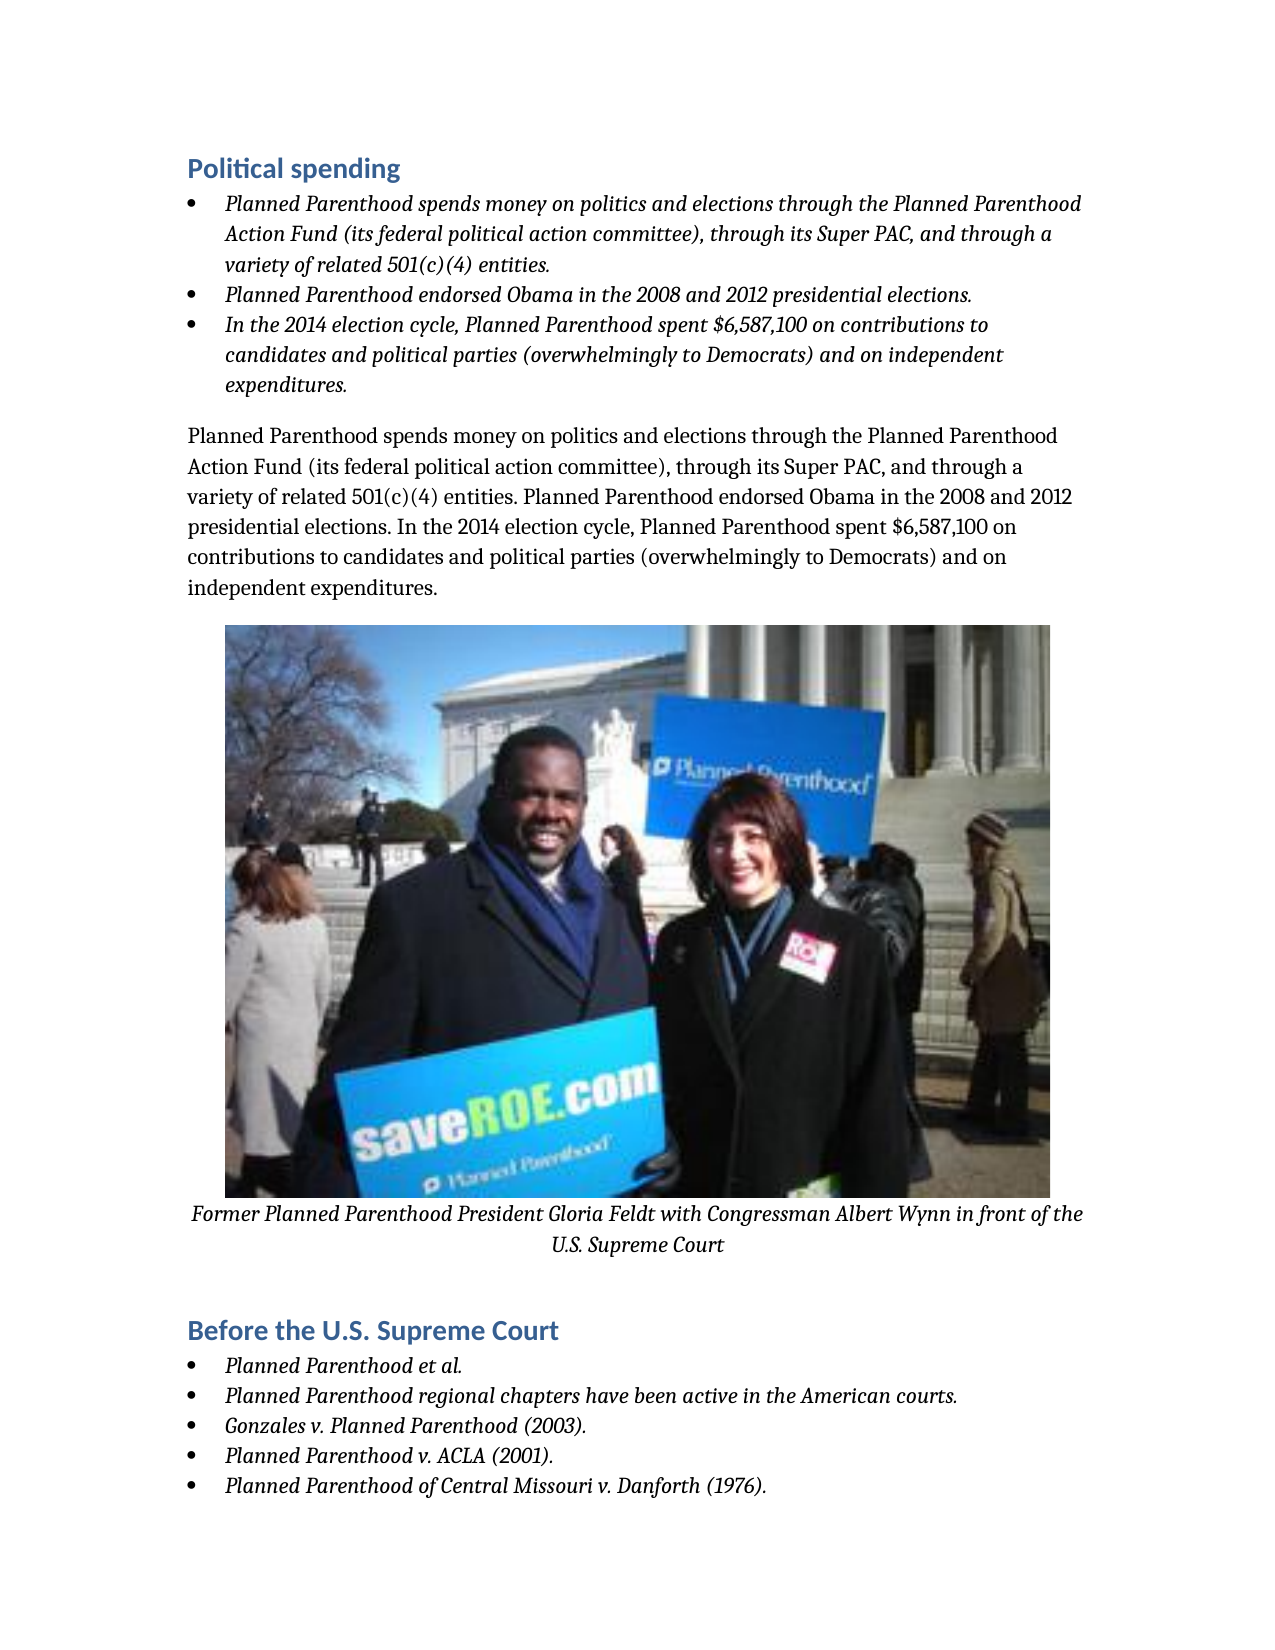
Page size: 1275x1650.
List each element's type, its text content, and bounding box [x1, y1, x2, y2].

subtitle Political spending [187, 150, 1087, 186]
list Planned Parenthood endorsed Obama in the 2008 and 2012 presidential elections. [187, 282, 1087, 308]
list Planned Parenthood v. ACLA (2001). [187, 1443, 1087, 1469]
list In the 2014 election cycle, Planned Parenthood spent $6,587,100 on contributions to candidates and political parties (overwhelmingly to Democrats) and on independent expenditures. [187, 312, 1087, 398]
list Planned Parenthood of Central Missouri v. Danforth (1976). [187, 1473, 1087, 1500]
text Planned Parenthood spends money on politics and elections through the Planned Parenthood Action Fund (its federal political action committee), through its Super PAC, and through a variety of related 501(c)(4) entities. Planned Parenthood endorsed Obama in the 2008 and 2012 presidential elections. In the 2014 election cycle, Planned Parenthood spent $6,587,100 on contributions to candidates and political parties (overwhelmingly to Democrats) and on independent expenditures. [187, 423, 1087, 601]
subtitle Before the U.S. Supreme Court [187, 1312, 1087, 1347]
text Former Planned Parenthood President Gloria Feldt with Congressman Albert Wynn in front of the U.S. Supreme Court [187, 625, 1087, 1258]
list Gonzales v. Planned Parenthood (2003). [187, 1413, 1087, 1439]
list Planned Parenthood regional chapters have been active in the American courts. [187, 1383, 1087, 1409]
list Planned Parenthood et al. [187, 1352, 1087, 1379]
list Planned Parenthood spends money on politics and elections through the Planned Parenthood Action Fund (its federal political action committee), through its Super PAC, and through a variety of related 501(c)(4) entities. [187, 191, 1087, 278]
picture [225, 625, 1050, 1198]
